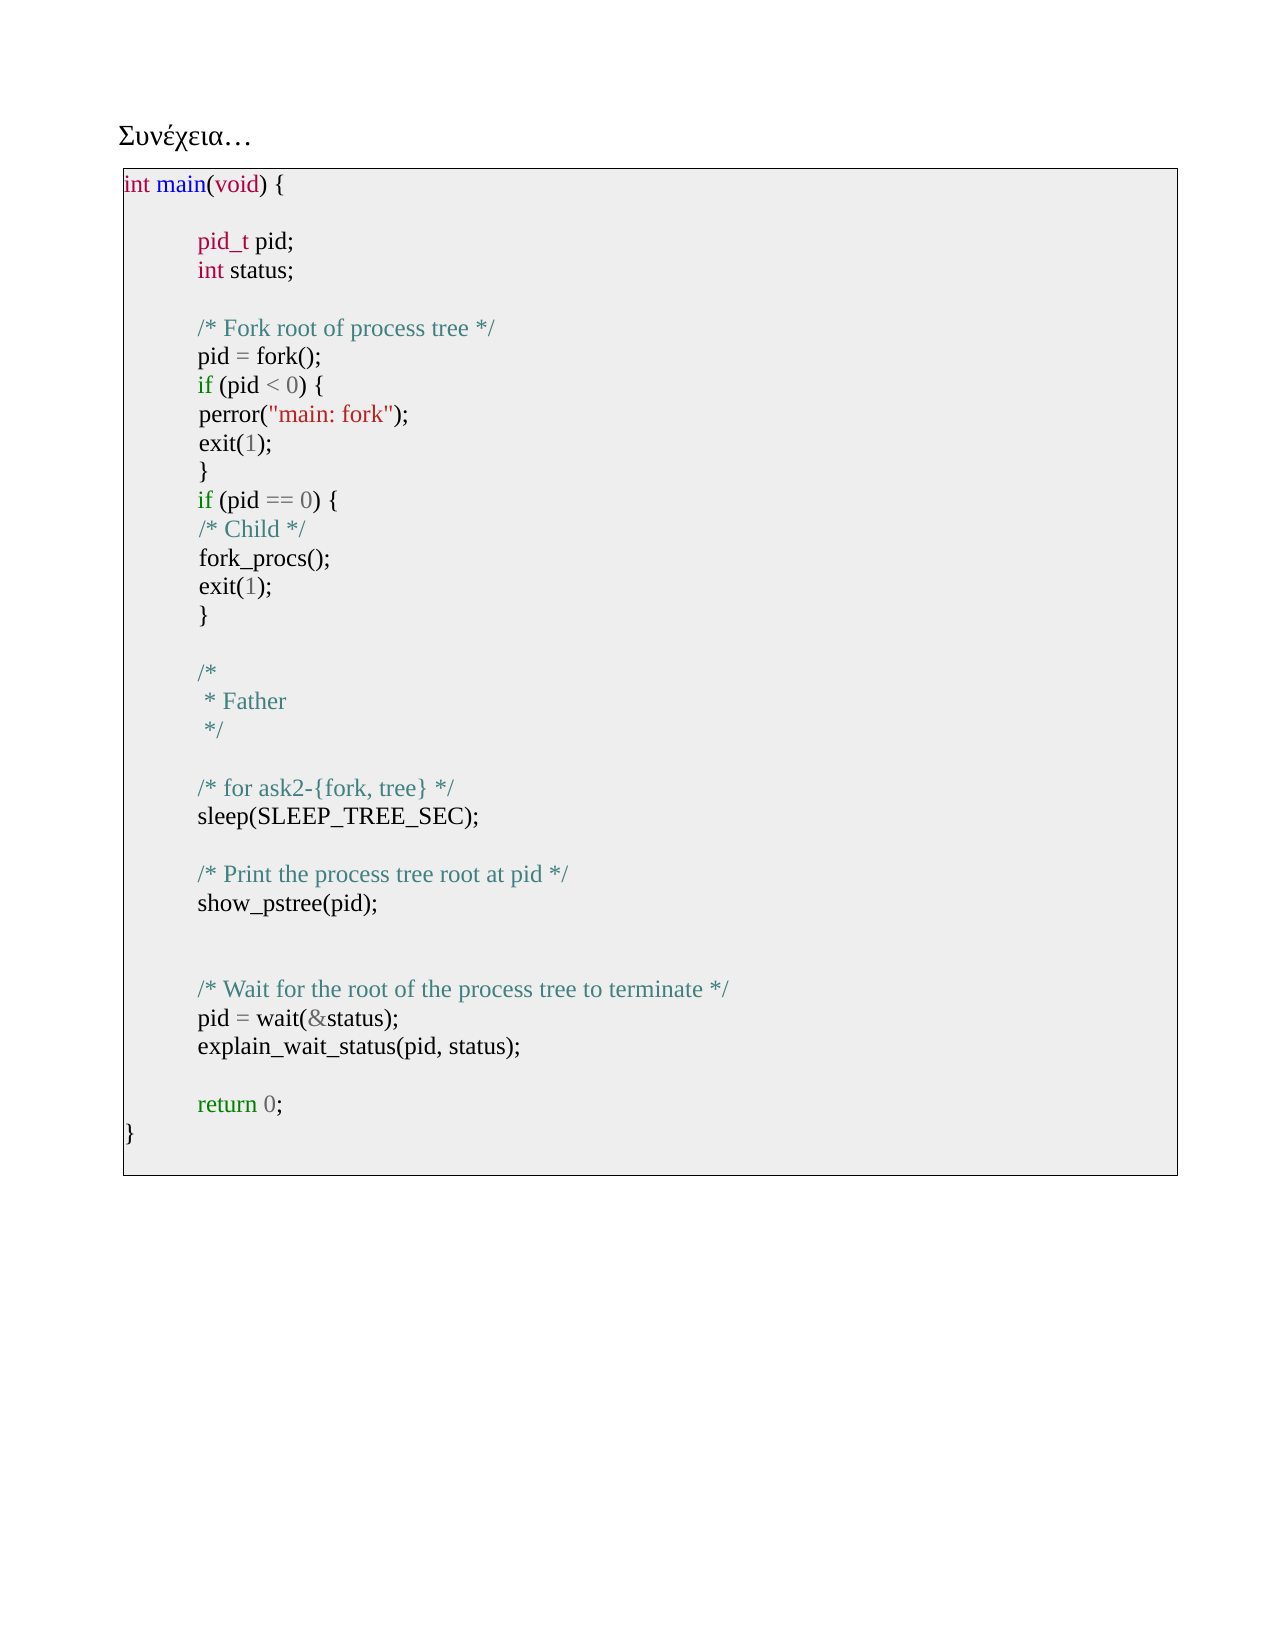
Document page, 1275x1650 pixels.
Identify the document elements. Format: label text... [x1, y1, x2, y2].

text Συνέχεια… [118, 118, 1157, 152]
